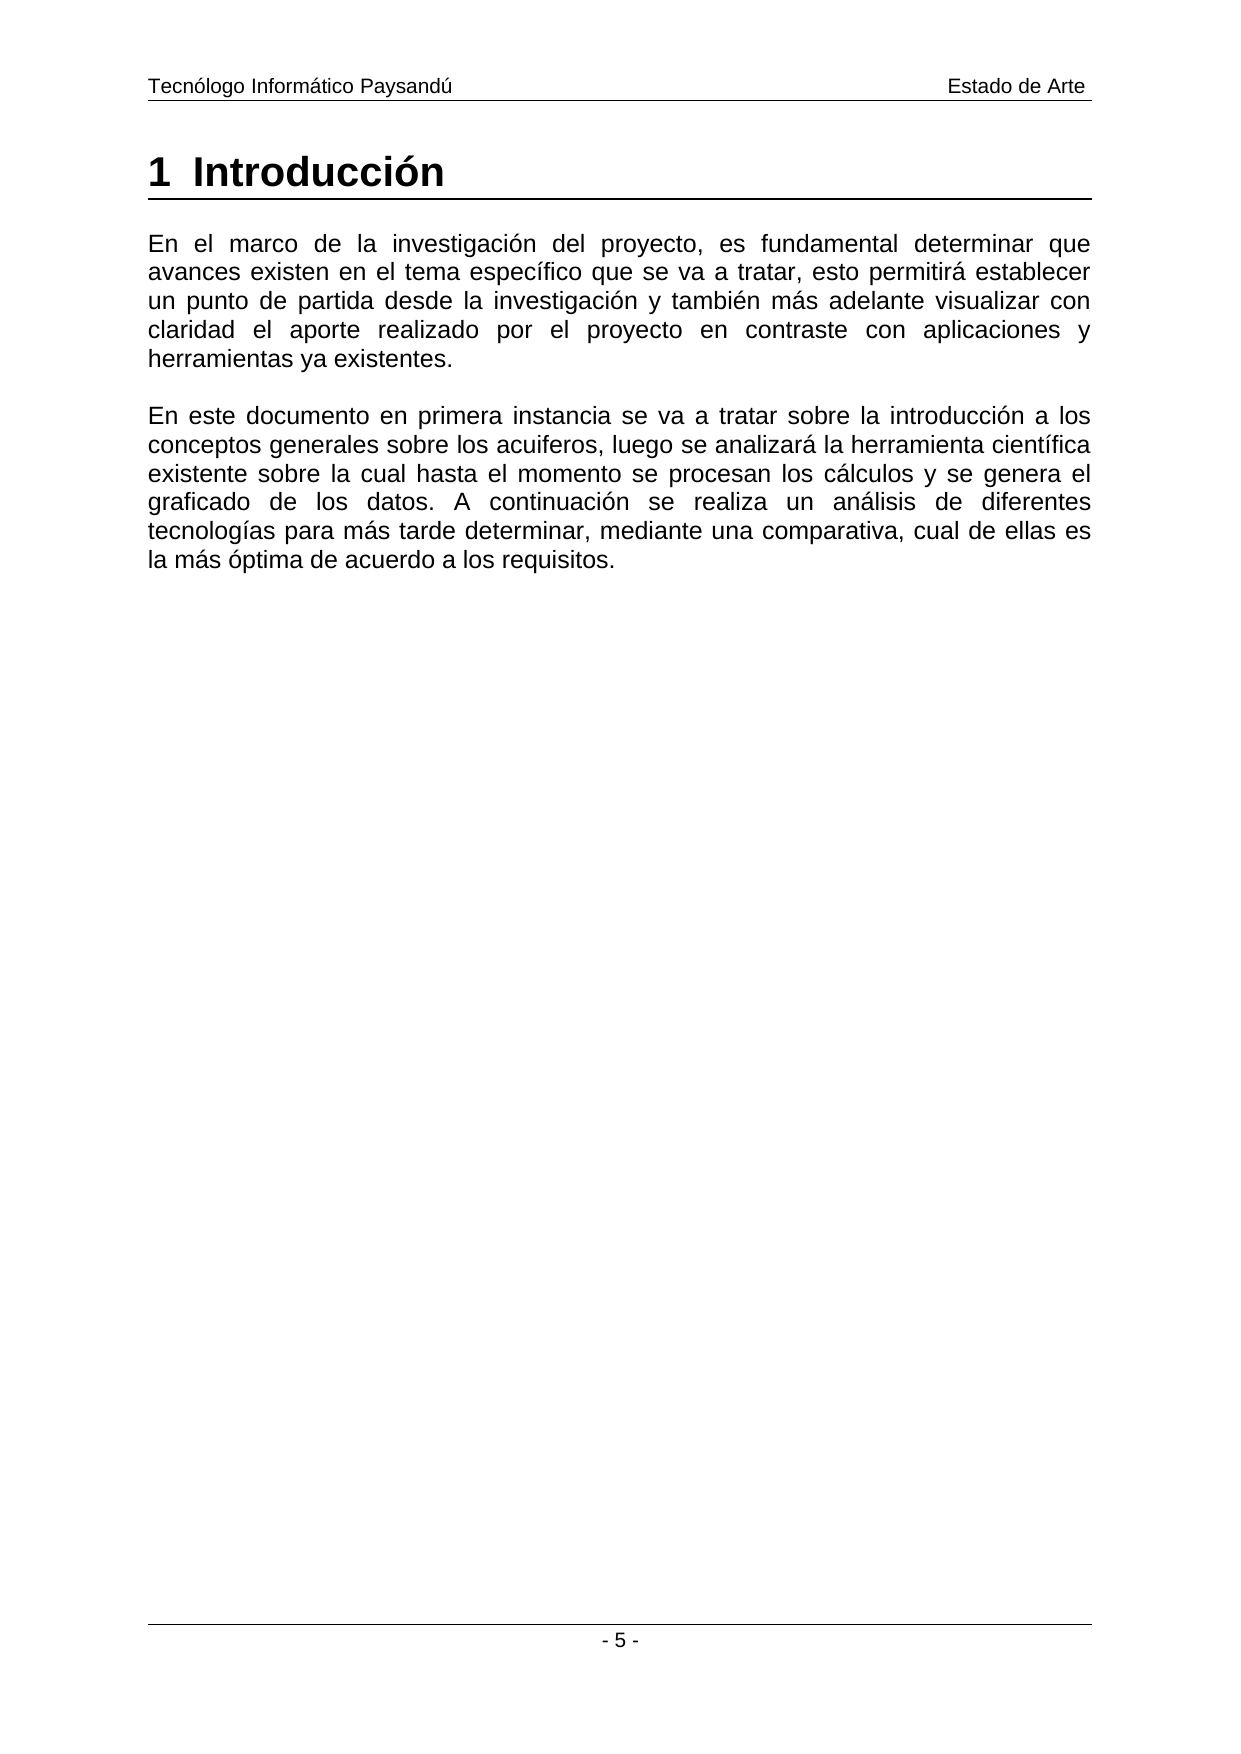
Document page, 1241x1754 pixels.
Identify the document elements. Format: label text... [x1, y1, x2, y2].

text En el marco de la investigación del proyecto, es fundamental determinar que avances existen en el tema específico que se va a tratar, esto permitirá establecer un punto de partida desde la investigación y también más adelante visualizar con claridad el aporte realizado por el proyecto en contraste con aplicaciones y herramientas ya existentes. [148, 228, 1092, 372]
text En este documento en primera instancia se va a tratar sobre la introducción a los conceptos generales sobre los acuiferos, luego se analizará la herramienta científica existente sobre la cual hasta el momento se procesan los cálculos y se genera el graficado de los datos. A continuación se realiza un análisis de diferentes tecnologías para más tarde determinar, mediante una comparativa, cual de ellas es la más óptima de acuerdo a los requisitos. [148, 401, 1092, 573]
subtitle Introducción [148, 148, 1092, 198]
